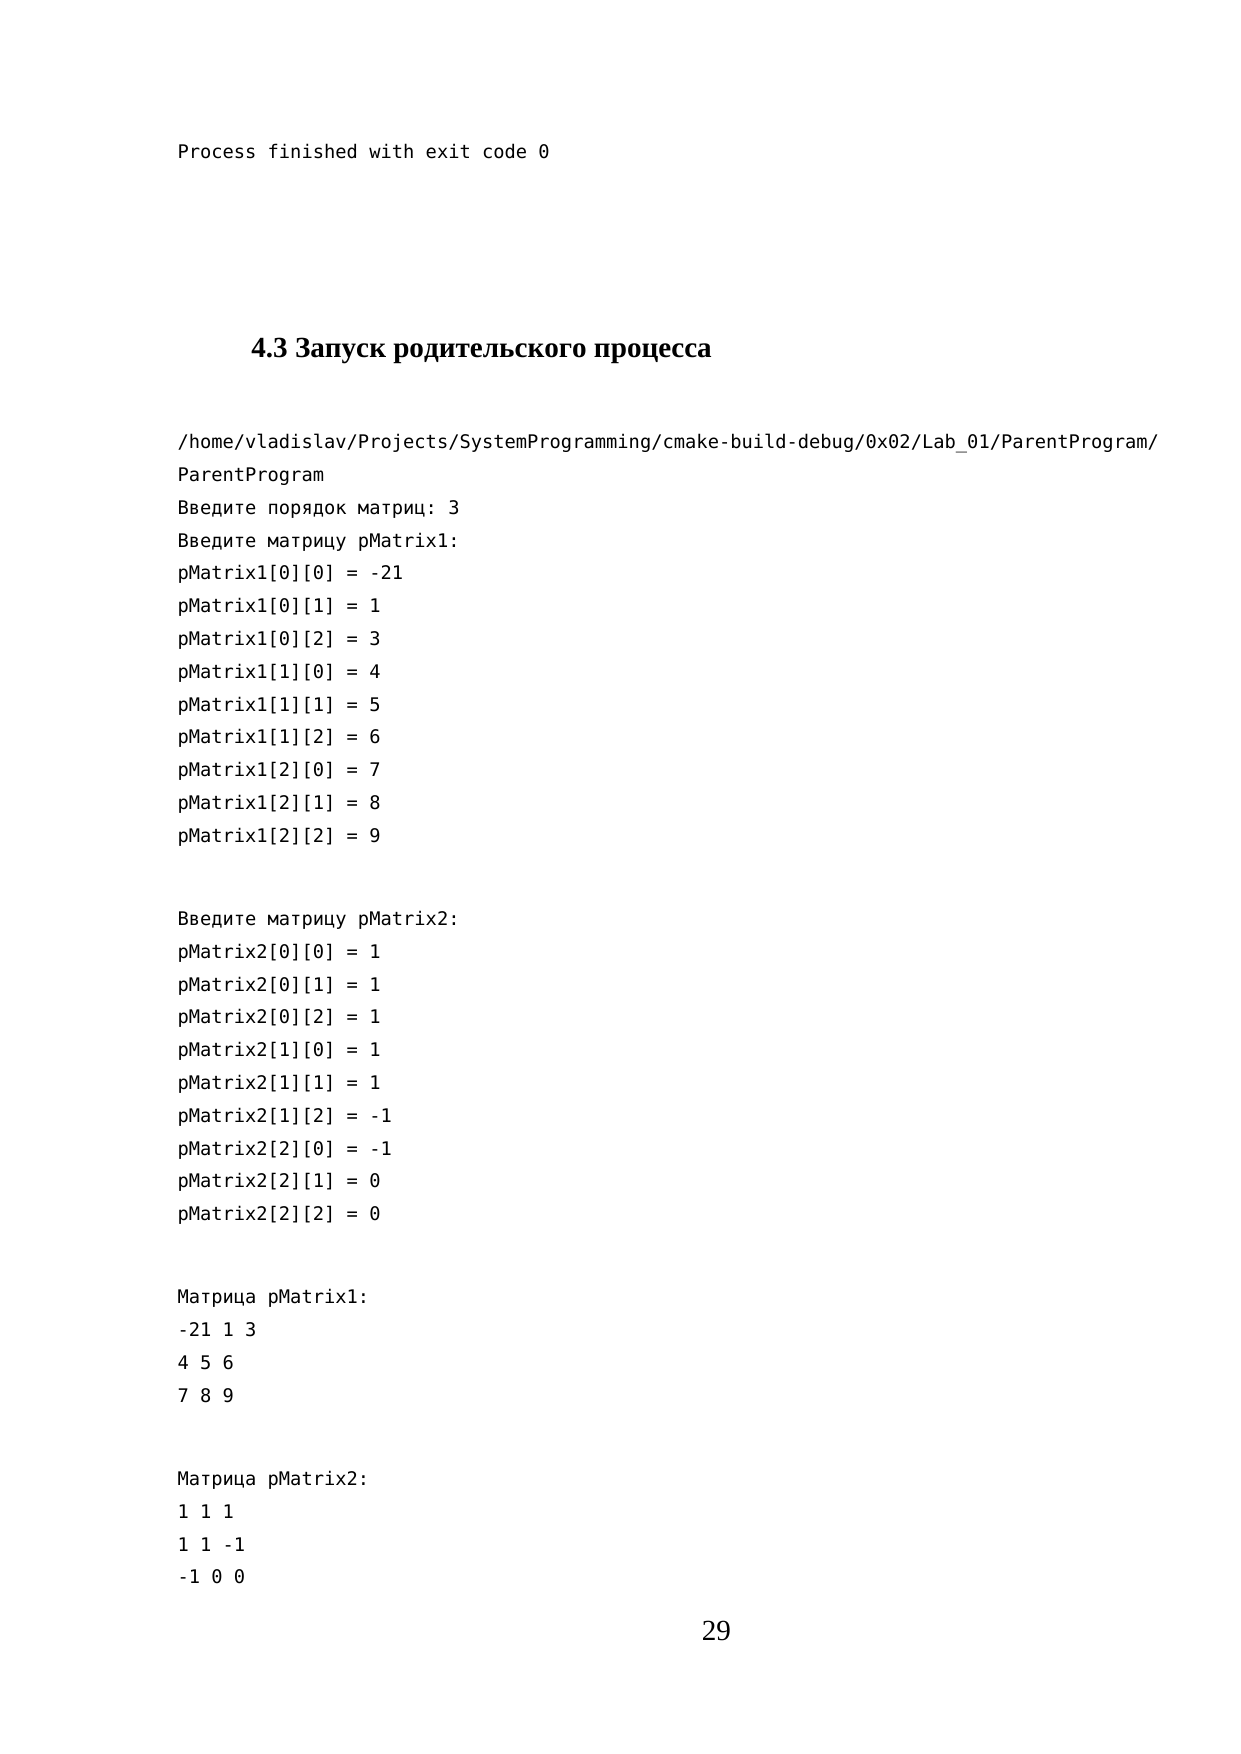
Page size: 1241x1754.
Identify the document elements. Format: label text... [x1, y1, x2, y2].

text /home/vladislav/Projects/SystemProgramming/cmake-build-debug/0x02/Lab_01/ParentProgram/ParentProgram Введите порядок матриц: 3 Введите матрицу pMatrix1: pMatrix1[0][0] = -21 pMatrix1[0][1] = 1 pMatrix1[0][2] = 3 pMatrix1[1][0] = 4 pMatrix1[1][1] = 5 pMatrix1[1][2] = 6 pMatrix1[2][0] = 7 pMatrix1[2][1] = 8 pMatrix1[2][2] = 9 Введите матрицу pMatrix2: pMatrix2[0][0] = 1 pMatrix2[0][1] = 1 pMatrix2[0][2] = 1 pMatrix2[1][0] = 1 pMatrix2[1][1] = 1 pMatrix2[1][2] = -1 pMatrix2[2][0] = -1 pMatrix2[2][1] = 0 pMatrix2[2][2] = 0 Матрица pMatrix1: -21 1 3 4 5 6 7 8 9 Матрица pMatrix2: 1 1 1 1 1 -1 -1 0 0 [177, 431, 1181, 1588]
subtitle Запуск родительского процесса [177, 331, 1181, 364]
text Process finished with exit code 0 [177, 141, 1181, 213]
